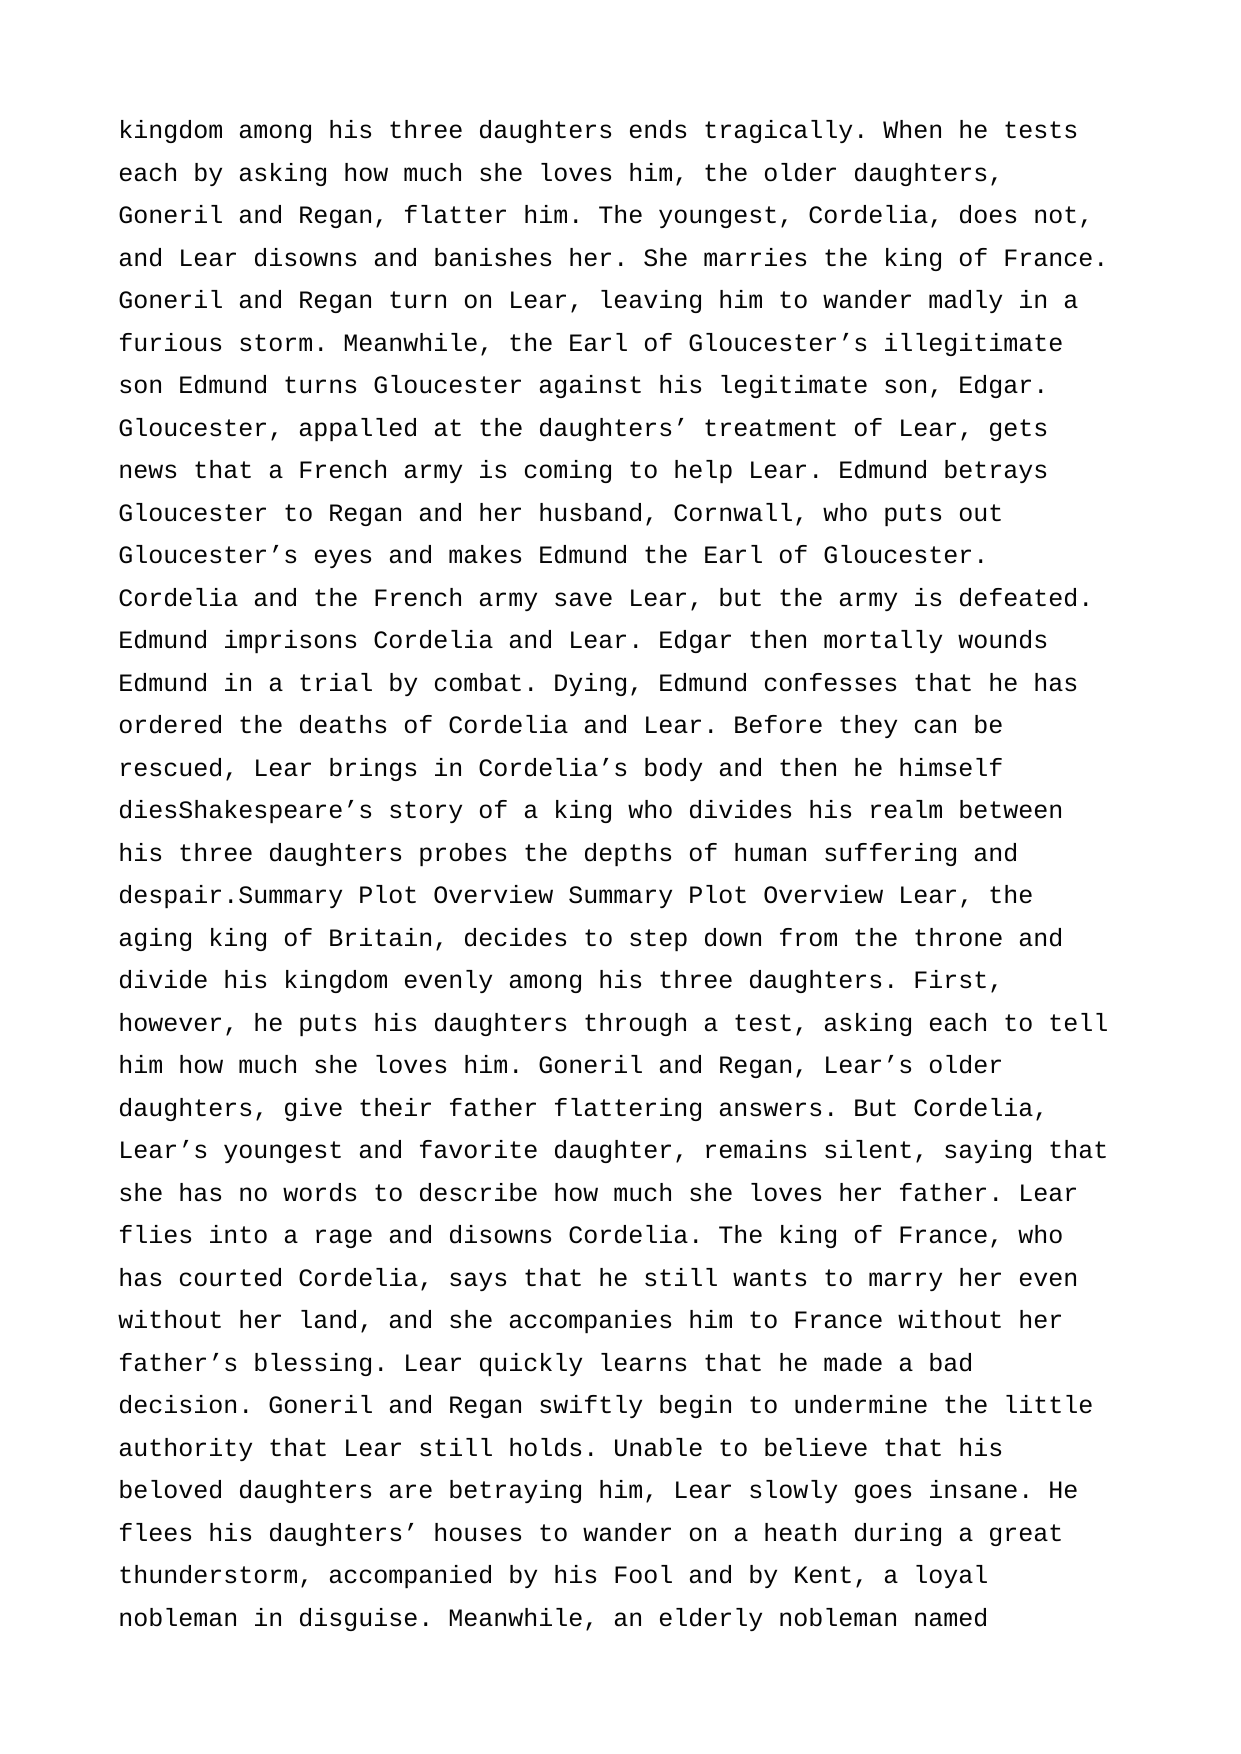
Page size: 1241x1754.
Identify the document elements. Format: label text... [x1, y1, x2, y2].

text kingdom among his three daughters ends tragically. When he tests each by asking how much she loves him, the older daughters, Goneril and Regan, flatter him. The youngest, Cordelia, does not, and Lear disowns and banishes her. She marries the king of France. Goneril and Regan turn on Lear, leaving him to wander madly in a furious storm. Meanwhile, the Earl of Gloucester’s illegitimate son Edmund turns Gloucester against his legitimate son, Edgar. Gloucester, appalled at the daughters’ treatment of Lear, gets news that a French army is coming to help Lear. Edmund betrays Gloucester to Regan and her husband, Cornwall, who puts out Gloucester’s eyes and makes Edmund the Earl of Gloucester. Cordelia and the French army save Lear, but the army is defeated. Edmund imprisons Cordelia and Lear. Edgar then mortally wounds Edmund in a trial by combat. Dying, Edmund confesses that he has ordered the deaths of Cordelia and Lear. Before they can be rescued, Lear brings in Cordelia’s body and then he himself diesShakespeare’s story of a king who divides his realm between his three daughters probes the depths of human suffering and despair.Summary Plot Overview Summary Plot Overview Lear, the aging king of Britain, decides to step down from the throne and divide his kingdom evenly among his three daughters. First, however, he puts his daughters through a test, asking each to tell him how much she loves him. Goneril and Regan, Lear’s older daughters, give their father flattering answers. But Cordelia, Lear’s youngest and favorite daughter, remains silent, saying that she has no words to describe how much she loves her father. Lear flies into a rage and disowns Cordelia. The king of France, who has courted Cordelia, says that he still wants to marry her even without her land, and she accompanies him to France without her father’s blessing. Lear quickly learns that he made a bad decision. Goneril and Regan swiftly begin to undermine the little authority that Lear still holds. Unable to believe that his beloved daughters are betraying him, Lear slowly goes insane. He flees his daughters’ houses to wander on a heath during a great thunderstorm, accompanied by his Fool and by Kent, a loyal nobleman in disguise. Meanwhile, an elderly nobleman named [118, 118, 1122, 1634]
